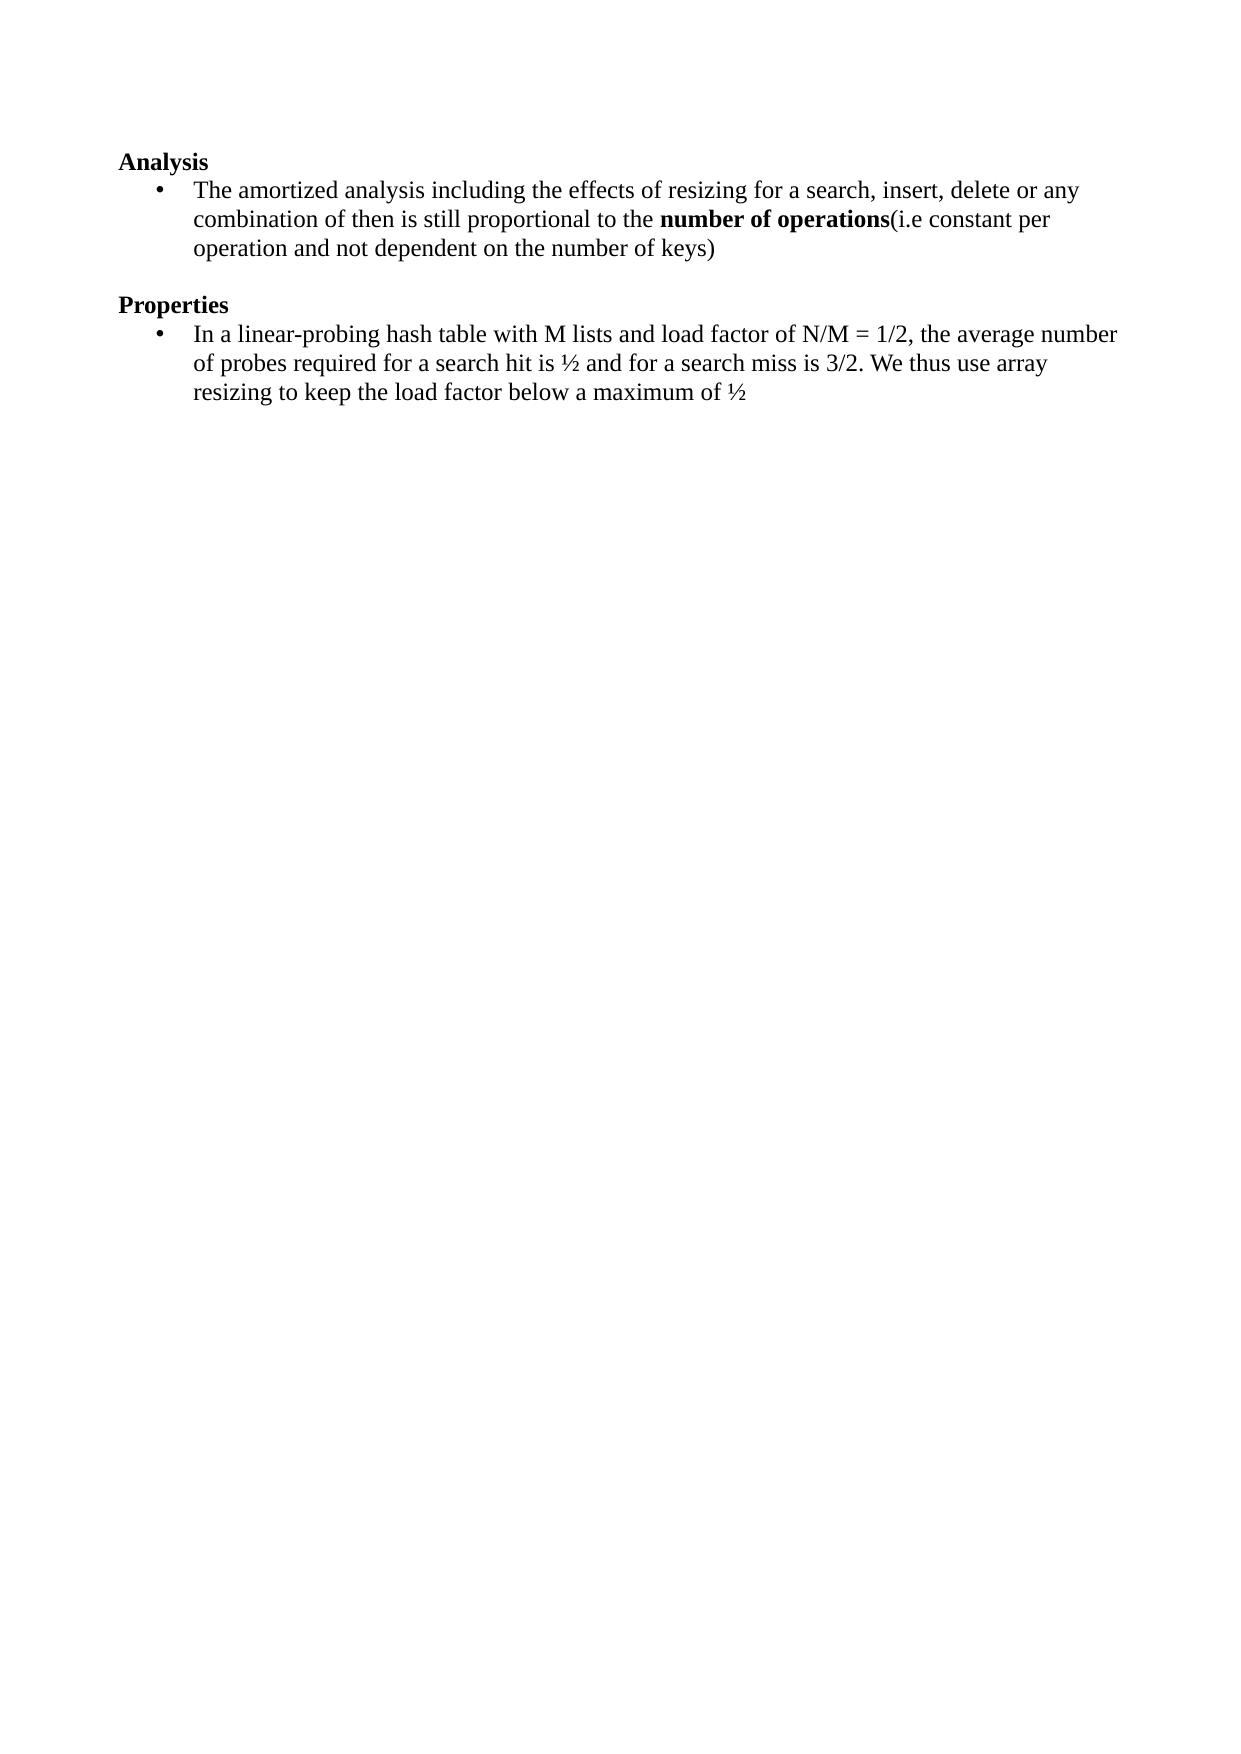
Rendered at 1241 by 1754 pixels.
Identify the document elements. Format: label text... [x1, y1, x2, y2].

text Properties [118, 291, 1122, 319]
list The amortized analysis including the effects of resizing for a search, insert, delete or any combination of then is still proportional to the number of operations(i.e constant per operation and not dependent on the number of keys) [156, 176, 1122, 262]
text Analysis [118, 147, 1122, 176]
list In a linear-probing hash table with M lists and load factor of N/M = 1/2, the average number of probes required for a search hit is ½ and for a search miss is 3/2. We thus use array resizing to keep the load factor below a maximum of ½ [156, 319, 1122, 406]
